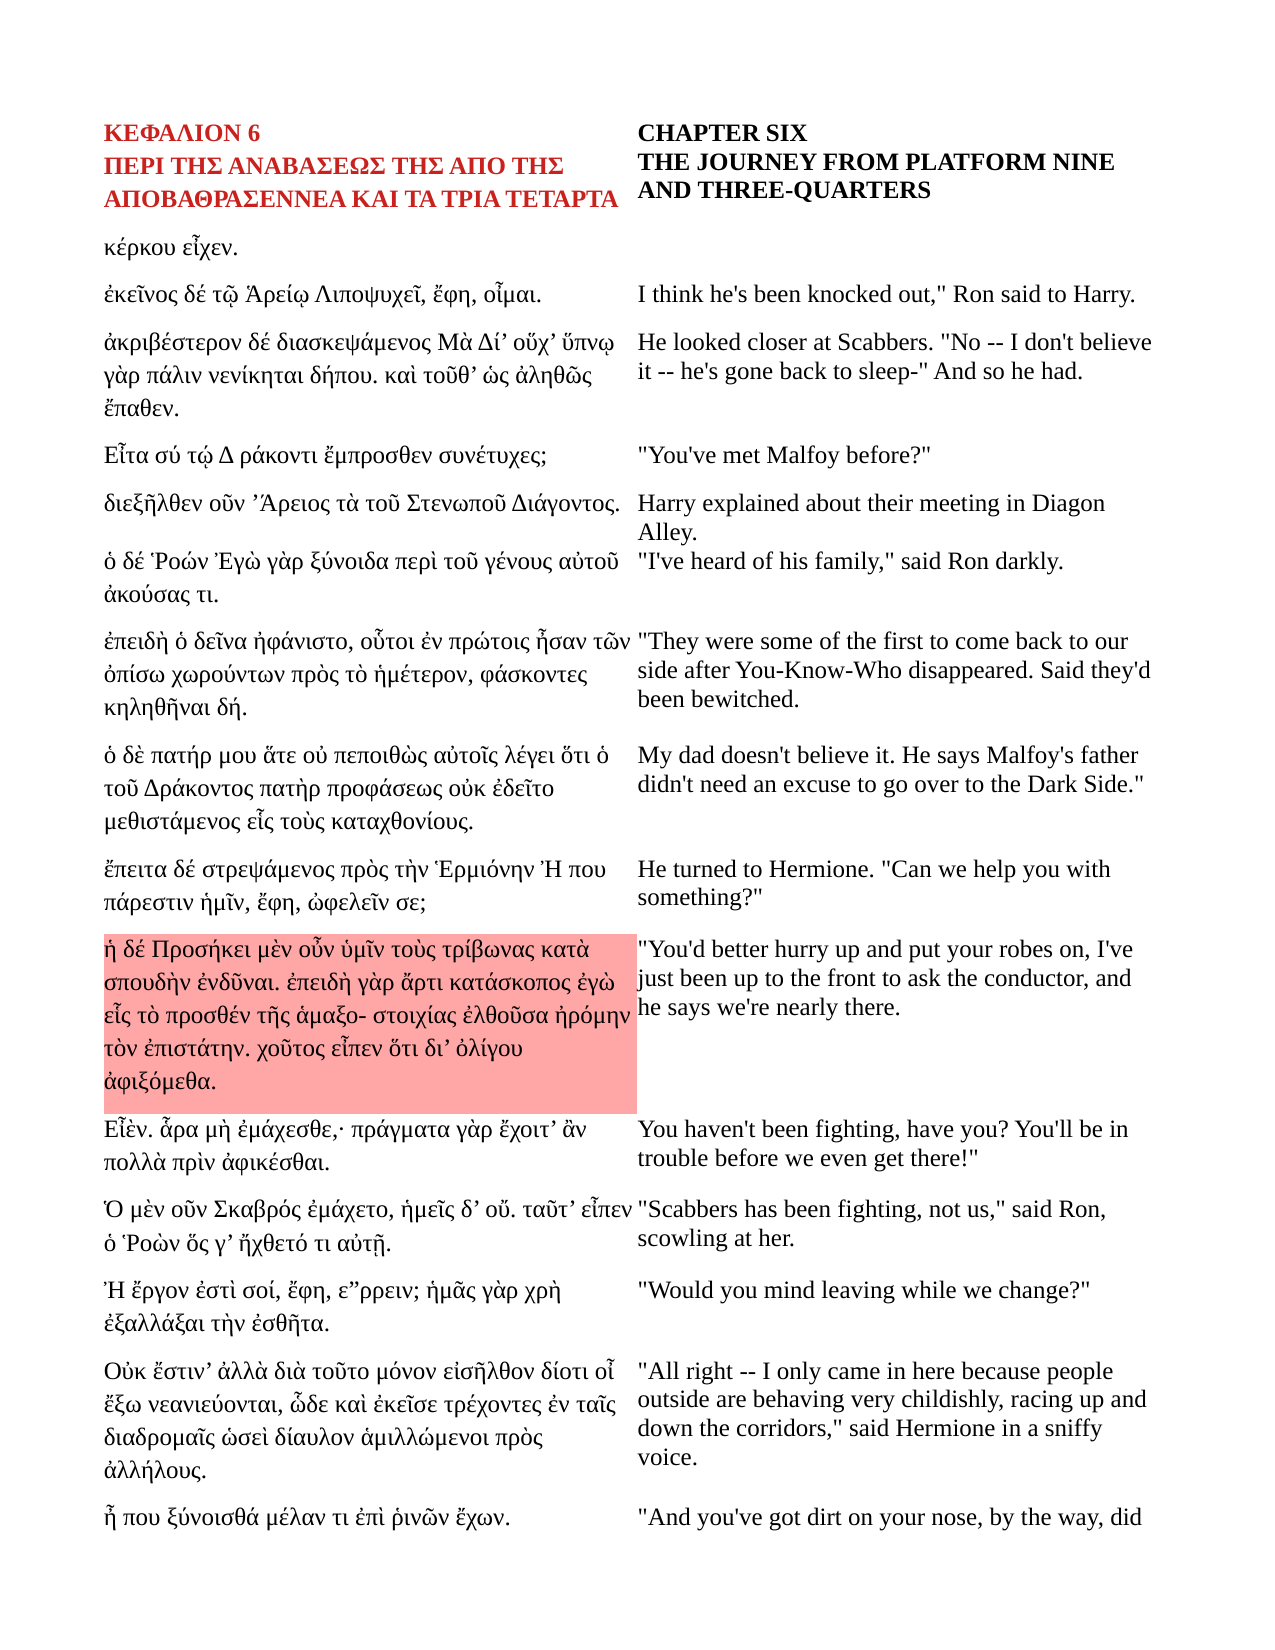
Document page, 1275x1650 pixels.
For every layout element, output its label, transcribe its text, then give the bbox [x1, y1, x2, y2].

table_cell ἐπειδὴ ὁ δεῖνα ἠφάνιστο, οὗτοι ἐν πρώτοις ἦσαν τῶν ὀπίσω χωρούντων πρὸς τὸ ἡμέτερον, φάσκοντες κηληθῆναι δή. [104, 626, 637, 740]
table_cell My dad doesn't believe it. He says Malfoy's father didn't need an excuse to go over to the Dark Side." [638, 740, 1157, 854]
table_header CHAPTER SIX THE JOURNEY FROM PLATFORM NINE AND THREE-QUARTERS [638, 118, 1157, 232]
table_header ΚΕΦΑΛΙΟΝ 6 ΠΕΡΙ ΤΗΣ ΑΝΑΒΑΣΕΩΣ ΤΗΣ ΑΠΟ ΤΗΣ ΑΠΟΒΑΘΡΑΣΕΝΝΕΑ ΚΑΙ ΤΑ ΤΡΙΑ ΤΕΤΑΡΤΑ [104, 118, 637, 232]
table_cell Ὁ μὲν οῦν Σκαβρός ἐμάχετο, ἡμεῖς δ’ οὔ. ταῦτ’ εἶπεν ὁ Ῥοὼν ὅς γ’ ἤχθετό τι αὐτῇ. [104, 1195, 637, 1275]
table_cell "You'd better hurry up and put your robes on, I've just been up to the front to ask the conductor, and he says we're nearly there. [638, 934, 1157, 1114]
table_cell κέρκου εἶχεν. [104, 232, 637, 279]
table_cell "All right -- I only came in here because people outside are behaving very childishly, racing up and down the corridors," said Hermione in a sniffy voice. [638, 1356, 1157, 1502]
table_cell [638, 232, 1157, 279]
table_cell "Scabbers has been fighting, not us," said Ron, scowling at her. [638, 1195, 1157, 1275]
table_cell "They were some of the first to come back to our side after You-Know-Who disappeared. Said they'd been bewitched. [638, 626, 1157, 740]
table_cell ἐκεῖνος δέ τῷ Ἁρείῳ Λιποψυχεῖ, ἔφη, οἶμαι. [104, 279, 637, 327]
table_cell Harry explained about their meeting in Diagon Alley. [638, 488, 1157, 546]
table_cell Οὐκ ἔστιν’ ἀλλὰ διὰ τοῦτο μόνον εἰσῆλθον δίοτι οἶ ἔξω νεανιεύονται, ὧδε καὶ ἐκεῖσε τρέχοντες ἐν ταῖς διαδρομαῖς ὡσεὶ δίαυλον ἁμιλλώμενοι πρὸς ἀλλήλους. [104, 1356, 637, 1502]
table_cell Ἠ ἔργον ἐστὶ σοί, ἔφη, ε”ρρειν; ἡμᾶς γὰρ χρὴ ἐξαλλάξαι τὴν ἐσθῆτα. [104, 1275, 637, 1356]
table_cell He turned to Hermione. "Can we help you with something?" [638, 854, 1157, 934]
table_cell Εἶὲν. ἇρα μὴ ἐμάχεσθε,· πράγματα γὰρ ἔχοιτ’ ἂν πολλὰ πρὶν ἀφικέσθαι. [104, 1114, 637, 1194]
table_cell I think he's been knocked out," Ron said to Harry. [638, 279, 1157, 327]
table_cell "I've heard of his family," said Ron darkly. [638, 546, 1157, 626]
table_cell διεξῆλθεν οῦν ’Άρειος τὰ τοῦ Στενωποῦ Διάγοντος. [104, 488, 637, 546]
table_cell "You've met Malfoy before?" [638, 441, 1157, 488]
table_cell You haven't been fighting, have you? You'll be in trouble before we even get there!" [638, 1114, 1157, 1194]
table_cell ἦ που ξύνοισθά μέλαν τι ἐπὶ ῥινῶν ἔχων. [104, 1503, 637, 1531]
table_cell He looked closer at Scabbers. "No -- I don't believe it -- he's gone back to sleep-" And so he had. [638, 327, 1157, 441]
table_cell ὁ δέ Ῥοών Ἐγὼ γὰρ ξύνοιδα περὶ τοῦ γένους αὐτοῦ ἀκούσας τι. [104, 546, 637, 626]
table_cell ὁ δὲ πατήρ μου ἅτε οὐ πεποιθὼς αὐτοῖς λέγει ὅτι ὁ τοῦ Δράκοντος πατὴρ προφάσεως οὐκ ἐδεῖτο μεθιστάμενος εἷς τοὺς καταχθονίους. [104, 740, 637, 854]
table_cell ἔπειτα δέ στρεψάμενος πρὸς τὴν Ἑρμιόνην Ἠ που πάρεστιν ἡμῖν, ἔφη, ὠφελεῖν σε; [104, 854, 637, 934]
table_cell ἡ δέ Προσήκει μὲν οὖν ὑμῖν τοὺς τρίβωνας κατὰ σπουδὴν ἐνδῦναι. ἐπειδὴ γὰρ ἄρτι κατάσκοπος ἐγὼ εἷς τὸ προσθέν τῆς ἁμαξο- στοιχίας ἐλθοῦσα ἠρόμην τὸν ἐπιστάτην. χοῦτος εἶπεν ὅτι δι’ ὀλίγου ἀφιξόμεθα. [104, 934, 637, 1114]
table_cell Εἶτα σύ τῴ Δ ράκοντι ἔμπροσθεν συνέτυχες; [104, 441, 637, 488]
table_cell "Would you mind leaving while we change?" [638, 1275, 1157, 1356]
table_cell "And you've got dirt on your nose, by the way, did [638, 1503, 1157, 1531]
table_cell ἀκριβέστερον δέ διασκεψάμενος Μὰ Δί’ οὕχ’ ὕπνῳ γὰρ πάλιν νενίκηται δήπου. καὶ τοῦθ’ ὡς ἀληθῶς ἔπαθεν. [104, 327, 637, 441]
